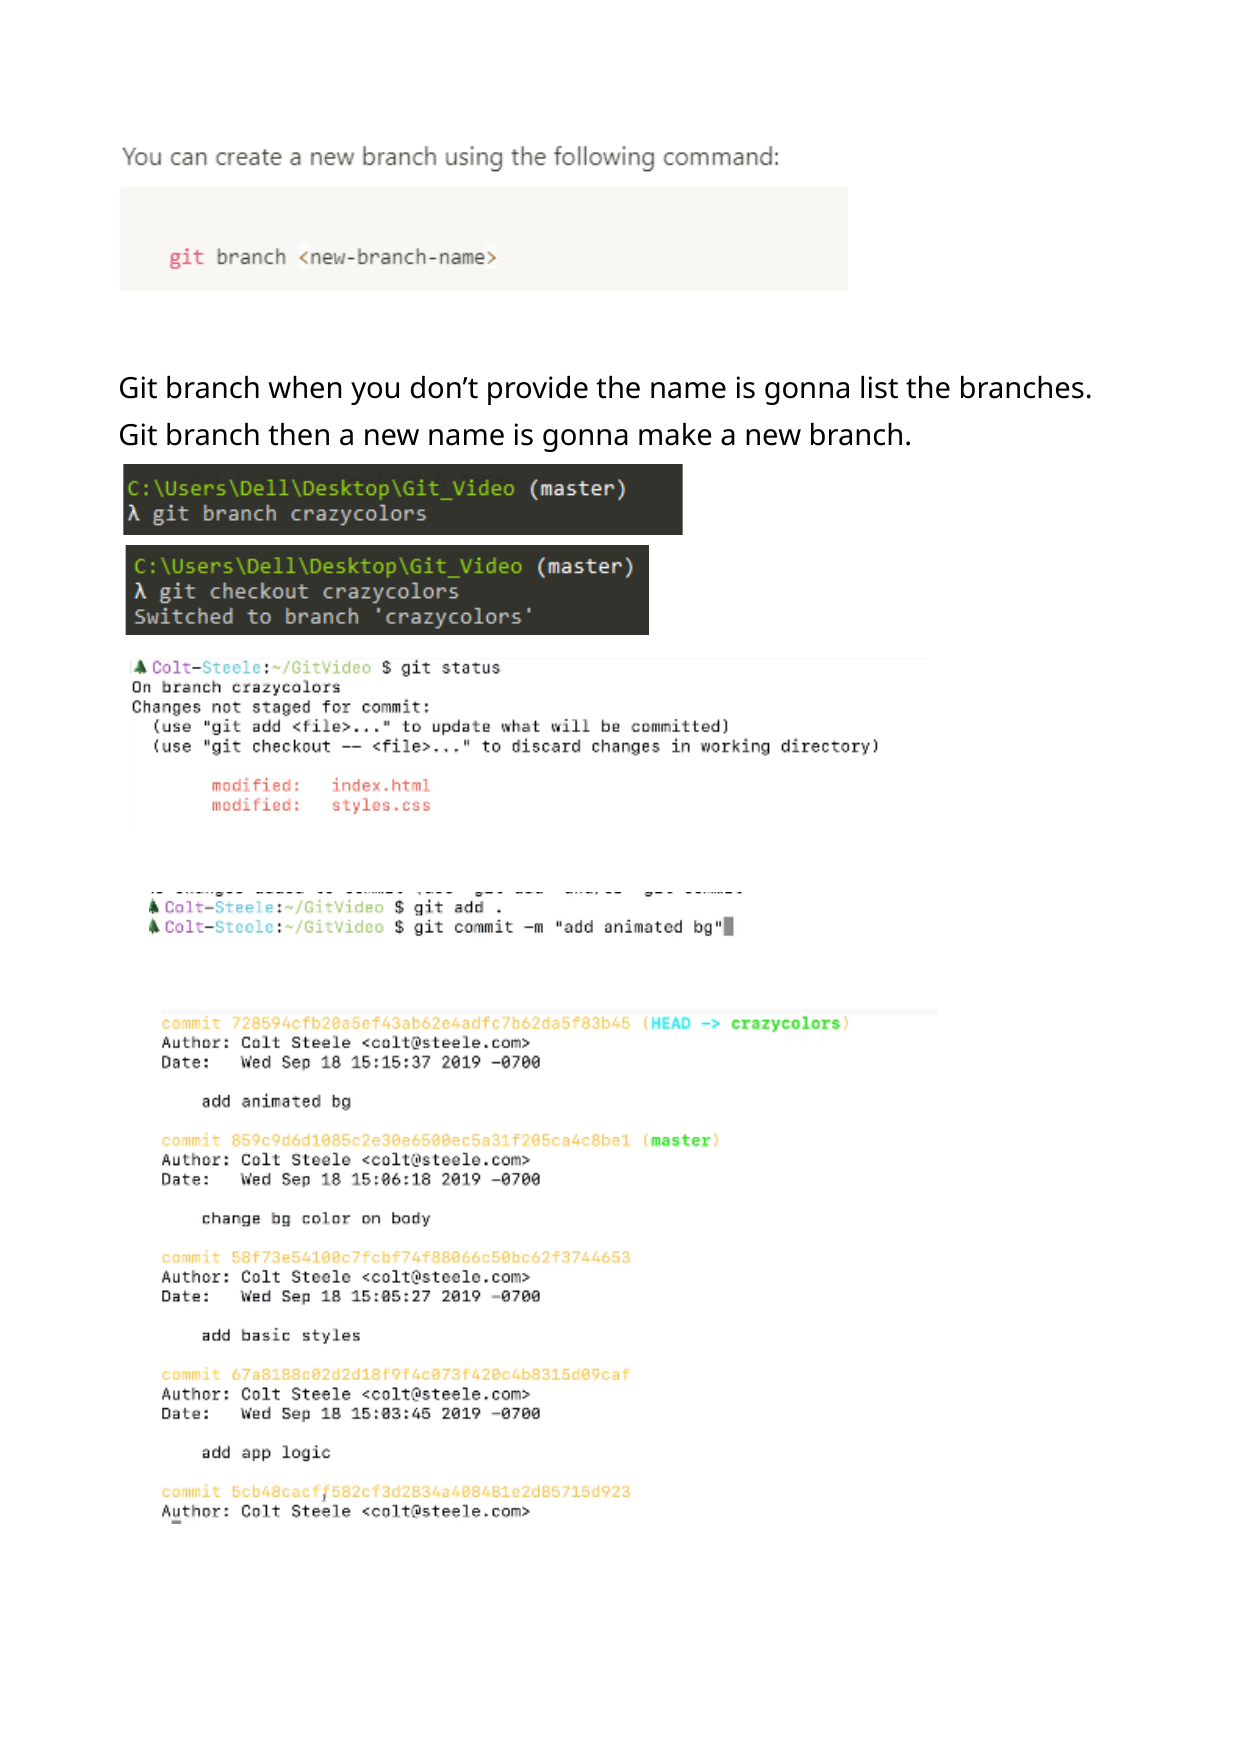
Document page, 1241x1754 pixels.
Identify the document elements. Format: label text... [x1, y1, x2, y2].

picture [117, 137, 848, 291]
picture [149, 892, 754, 955]
picture [130, 658, 929, 833]
picture [125, 545, 649, 635]
text Git branch when you don’t provide the name is gonna list the branches. Git branch then a new name is gonna make a new branch. [118, 367, 1122, 454]
picture [123, 464, 683, 535]
picture [161, 1009, 939, 1524]
